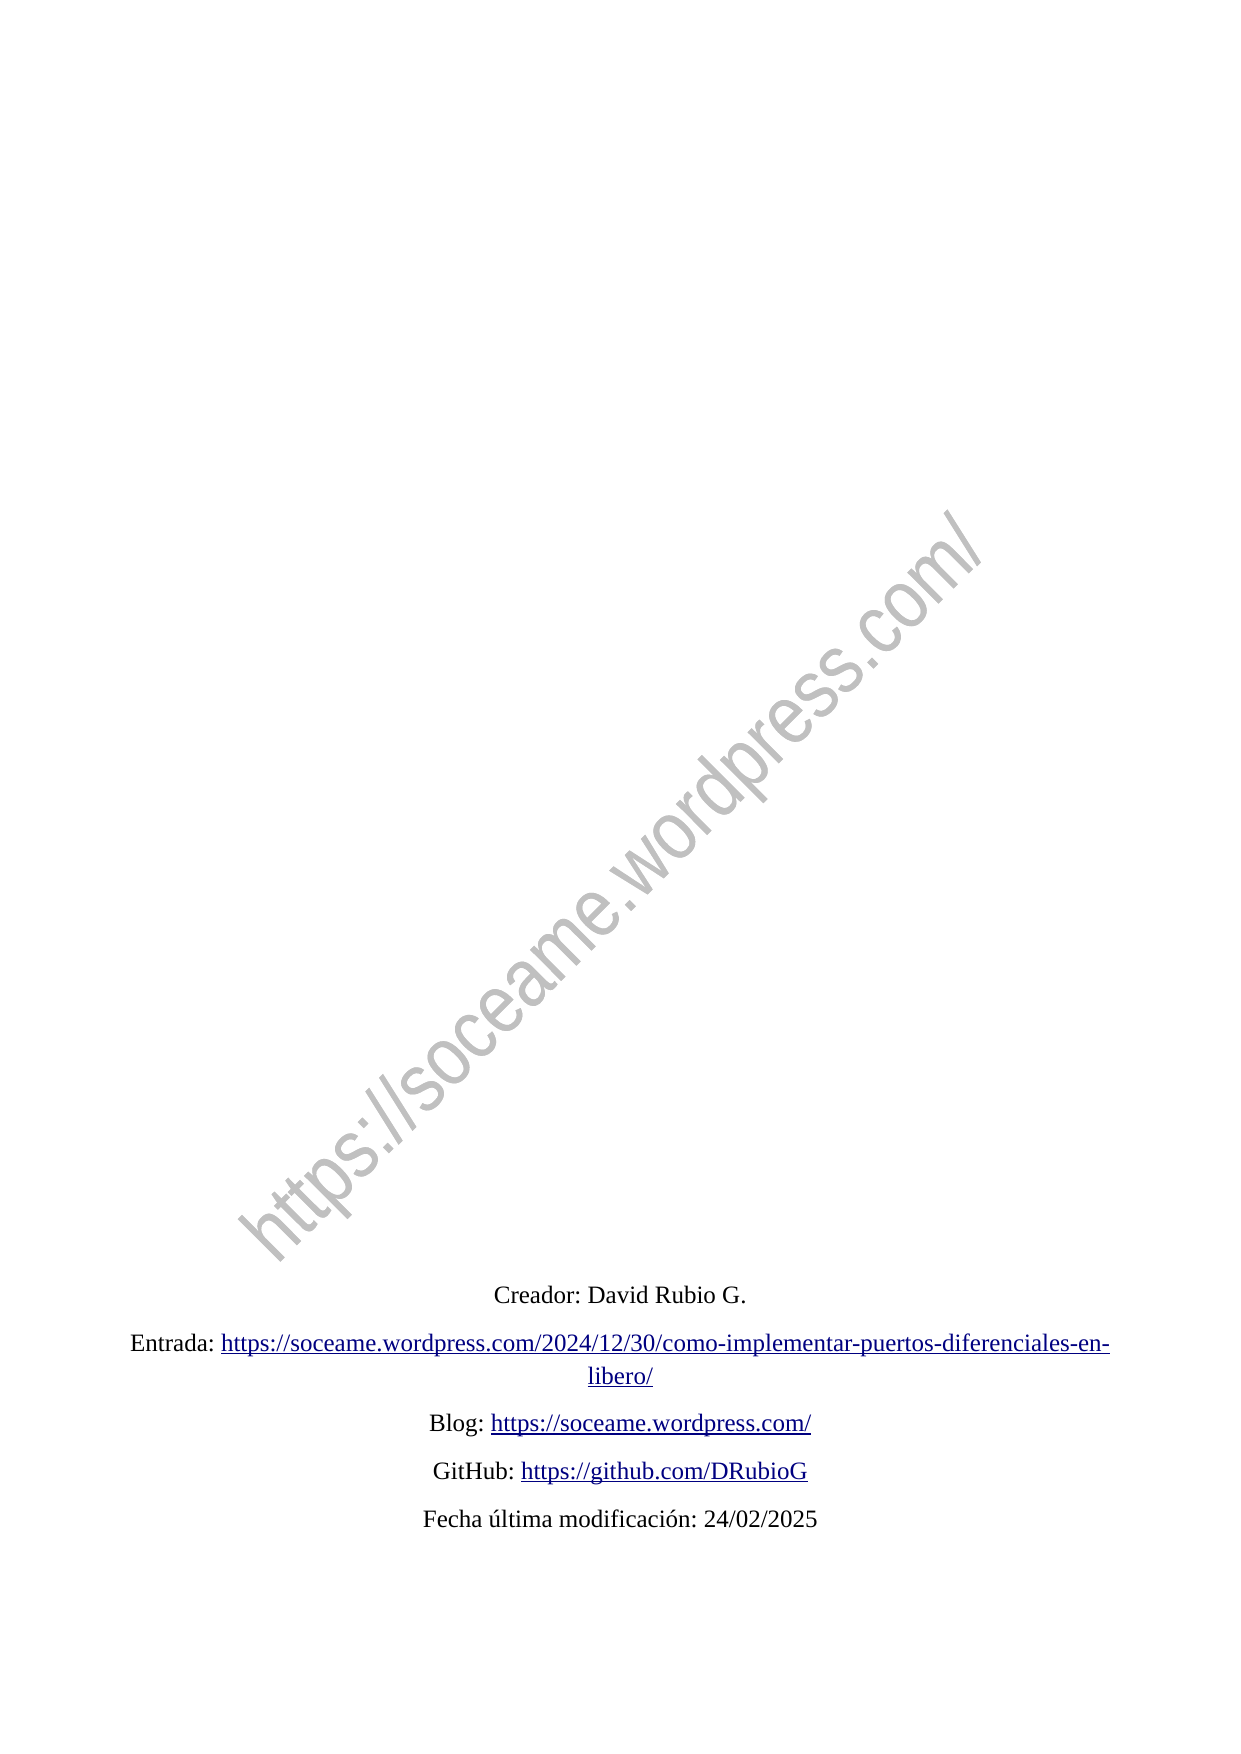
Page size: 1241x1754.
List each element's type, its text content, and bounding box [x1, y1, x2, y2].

text Entrada: https://soceame.wordpress.com/2024/12/30/como-implementar-puertos-diferenciales-en-libero/ [118, 1328, 1122, 1389]
text GitHub: https://github.com/DRubioG [118, 1456, 1122, 1485]
text Blog: https://soceame.wordpress.com/ [118, 1408, 1122, 1437]
text Creador: David Rubio G. [118, 1280, 1122, 1309]
text Fecha última modificación: 24/02/2025 [118, 1504, 1122, 1532]
